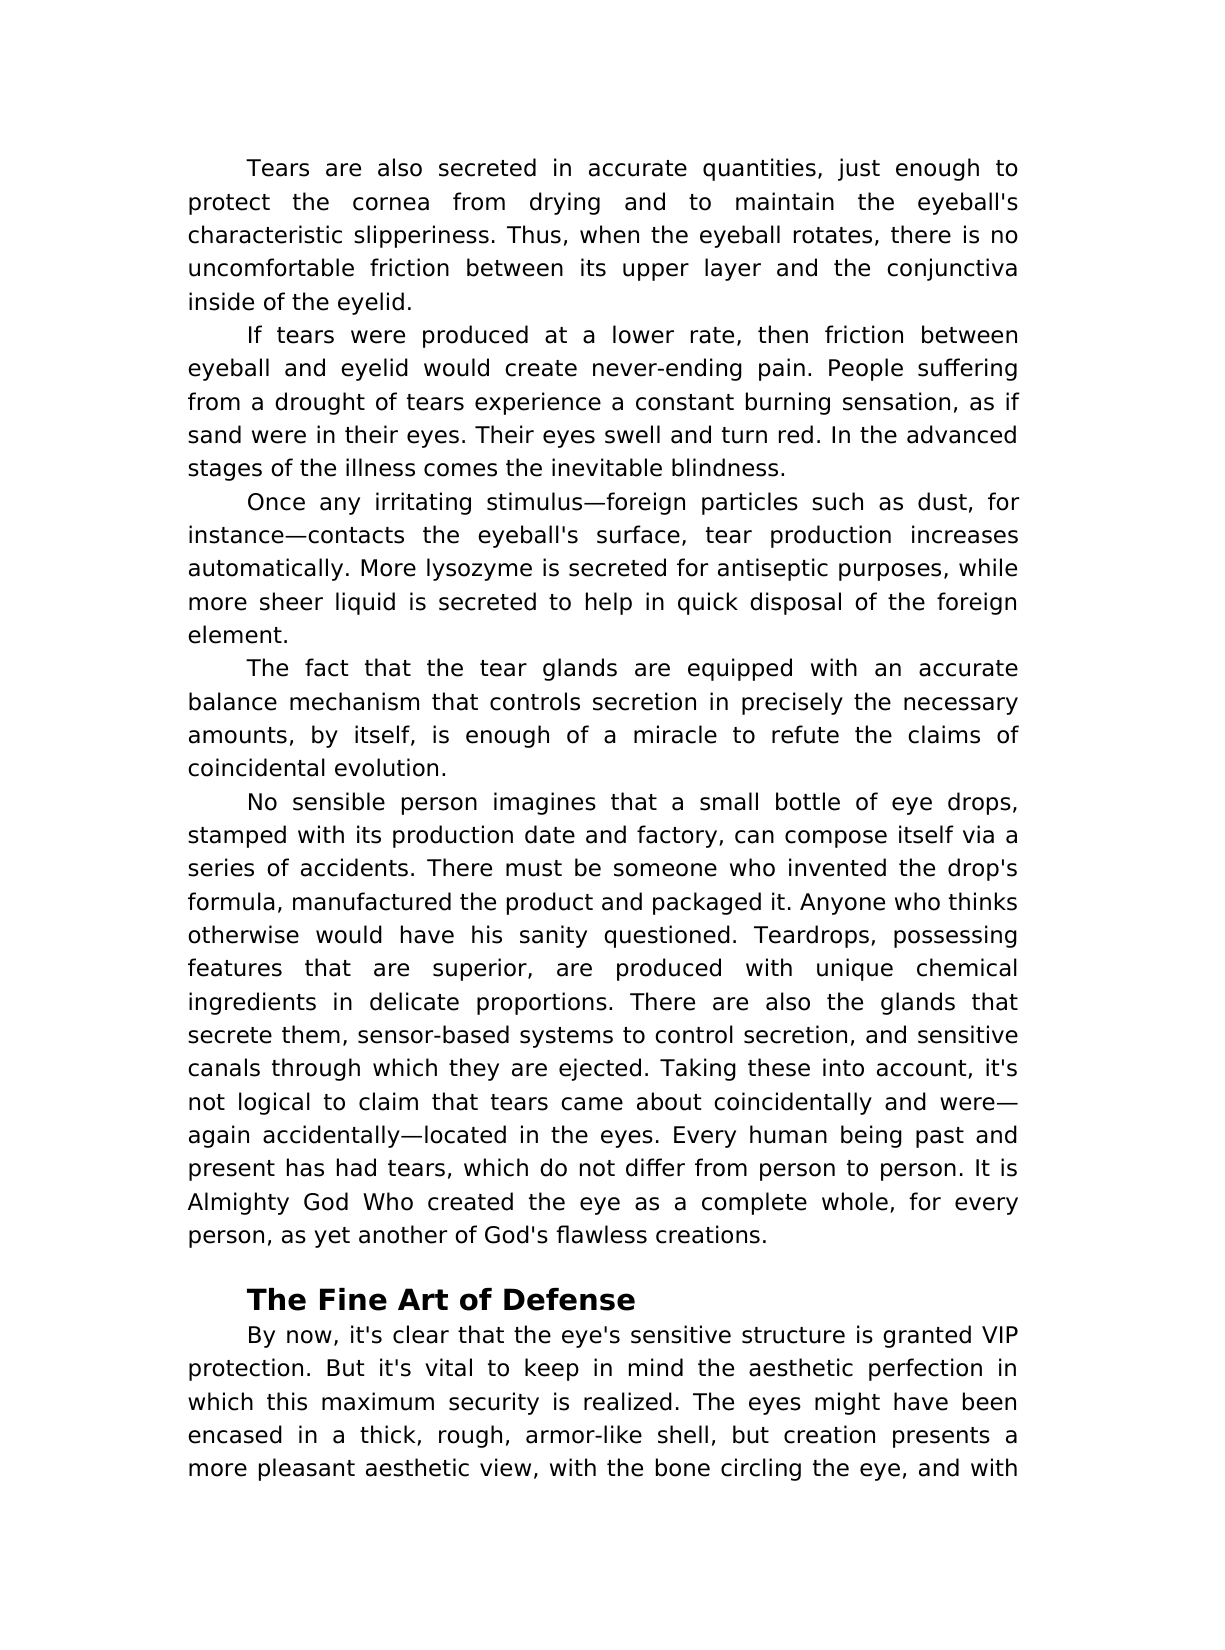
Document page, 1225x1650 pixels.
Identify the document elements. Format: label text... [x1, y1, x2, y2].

text If tears were produced at a lower rate, then friction between eyeball and eyelid would create never-ending pain. People suffering from a drought of tears experience a constant burning sensation, as if sand were in their eyes. Their eyes swell and turn red. In the advanced stages of the illness comes the inevitable blindness. [187, 317, 1020, 483]
text The fact that the tear glands are equipped with an accurate balance mechanism that controls secretion in precisely the necessary amounts, by itself, is enough of a miracle to refute the claims of coincidental evolution. [187, 650, 1020, 783]
text By now, it's clear that the eye's sensitive structure is granted VIP protection. But it's vital to keep in mind the aesthetic perfection in which this maximum security is realized. The eyes might have been encased in a thick, rough, armor-like shell, but creation presents a more pleasant aesthetic view, with the bone circling the eye, and with [187, 1317, 1020, 1483]
text Once any irritating stimulus—foreign particles such as dust, for instance—contacts the eyeball's surface, tear production increases automatically. More lysozyme is secreted for antiseptic purposes, while more sheer liquid is secreted to help in quick disposal of the foreign element. [187, 483, 1020, 650]
text The Fine Art of Defense [187, 1283, 1020, 1317]
text Tears are also secreted in accurate quantities, just enough to protect the cornea from drying and to maintain the eyeball's characteristic slipperiness. Thus, when the eyeball rotates, there is no uncomfortable friction between its upper layer and the conjunctiva inside of the eyelid. [187, 150, 1020, 317]
text No sensible person imagines that a small bottle of eye drops, stamped with its production date and factory, can compose itself via a series of accidents. There must be someone who invented the drop's formula, manufactured the product and packaged it. Anyone who thinks otherwise would have his sanity questioned. Teardrops, possessing features that are superior, are produced with unique chemical ingredients in delicate proportions. There are also the glands that secrete them, sensor-based systems to control secretion, and sensitive canals through which they are ejected. Taking these into account, it's not logical to claim that tears came about coincidentally and were—again accidentally—located in the eyes. Every human being past and present has had tears, which do not differ from person to person. It is Almighty God Who created the eye as a complete whole, for every person, as yet another of God's flawless creations. [187, 783, 1020, 1250]
